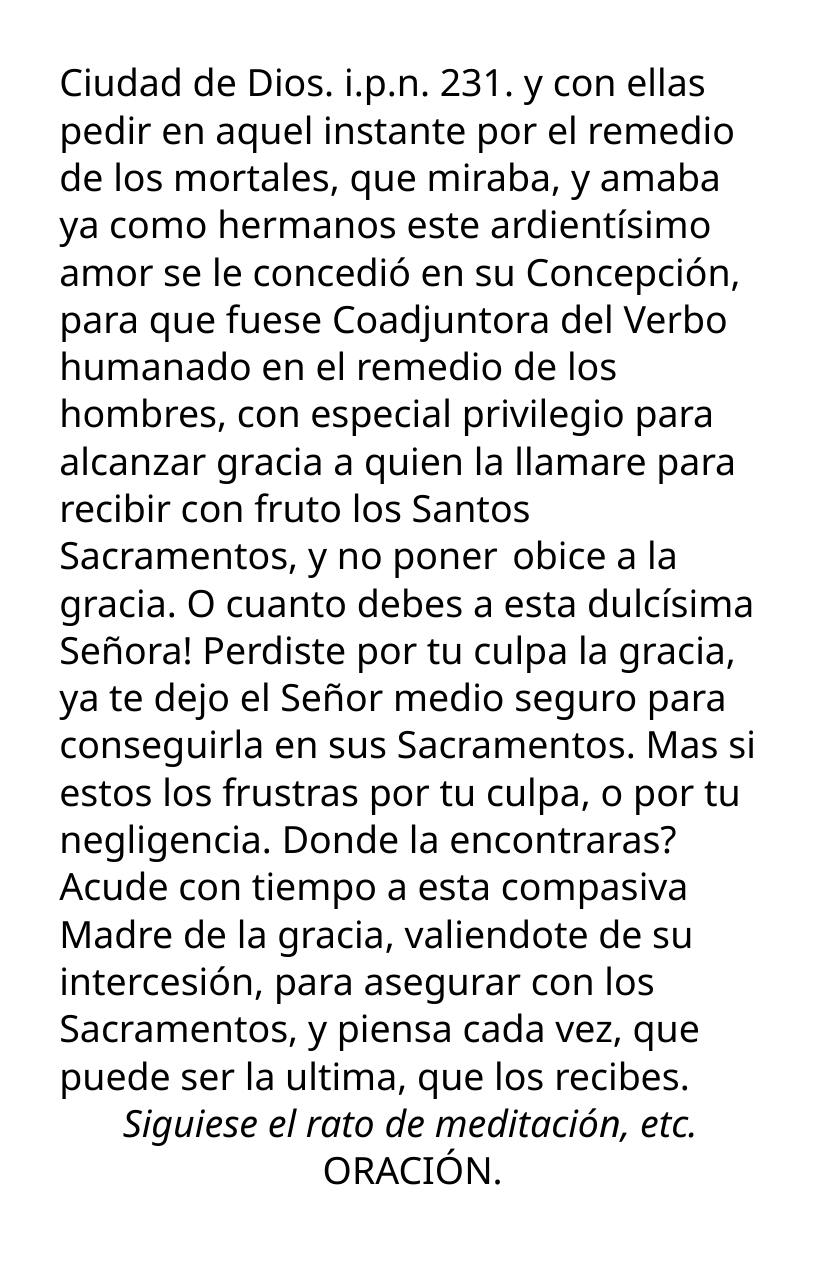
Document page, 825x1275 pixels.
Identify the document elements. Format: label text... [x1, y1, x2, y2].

text Ciudad de Dios. i.p.n. 231. y con ellas pedir en aquel instante por el remedio de los mortales, que miraba, y amaba ya como hermanos este ardientísimo amor se le concedió en su Concepción, para que fuese Coadjuntora del Verbo humanado en el remedio de los hombres, con especial privilegio para alcanzar gracia a quien la llamare para recibir con fruto los Santos Sacramentos, y no poner obice a la gracia. O cuanto debes a esta dulcísima Señora! Perdiste por tu culpa la gracia, ya te dejo el Señor medio seguro para conseguirla en sus Sacramentos. Mas si estos los frustras por tu culpa, o por tu negligencia. Donde la encontraras? Acude con tiempo a esta compasiva Madre de la gracia, valiendote de su intercesión, para asegurar con los Sacramentos, y piensa cada vez, que puede ser la ultima, que los recibes. [59, 59, 766, 1099]
text ORACIÓN. [59, 1147, 766, 1194]
text Siguiese el rato de meditación, etc. [59, 1099, 766, 1147]
